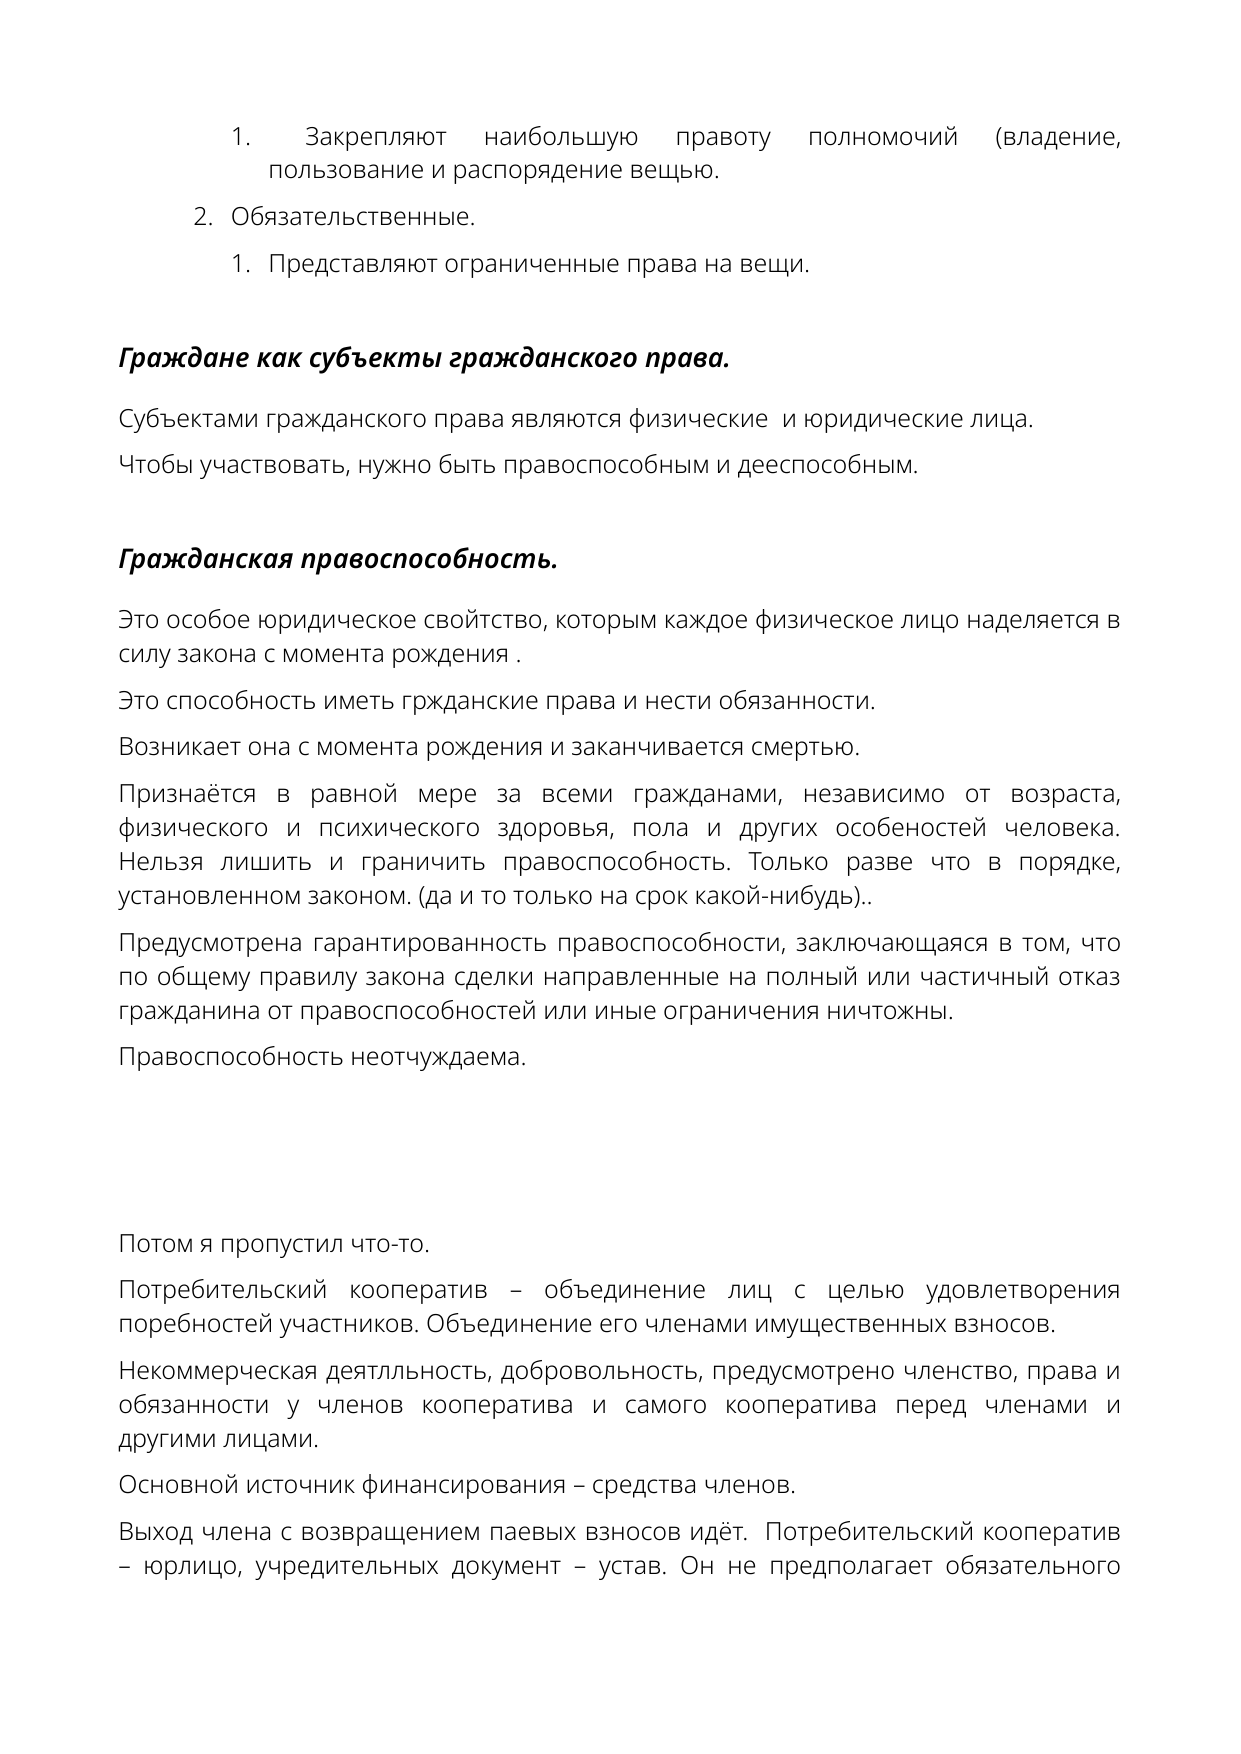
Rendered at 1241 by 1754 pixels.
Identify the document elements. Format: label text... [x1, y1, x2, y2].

text Основной источник финансирования – средства членов. [118, 1467, 1122, 1501]
text Выход члена с возвращением паевых взносов идёт. Потребительский кооператив – юрлицо, учредительных документ – устав. Он не предполагает обязательного [118, 1514, 1122, 1582]
text Признаётся в равной мере за всеми гражданами, независимо от возраста, физического и психического здоровья, пола и других особеностей человека. Нельзя лишить и граничить правоспособность. Только разве что в порядке, установленном законом. (да и то только на срок какой-нибудь).. [118, 776, 1122, 912]
text Некоммерческая деятлльность, добровольность, предусмотрено членство, права и обязанности у членов кооператива и самого кооператива перед членами и другими лицами. [118, 1352, 1122, 1455]
text Правоспособность неотчуждаема. [118, 1039, 1122, 1073]
text Это особое юридическое свойтство, которым каждое физическое лицо наделяется в силу закона с момента рождения . [118, 602, 1122, 670]
text Чтобы участвовать, нужно быть правоспособным и дееспособным. [118, 447, 1122, 481]
text Потом я пропустил что-то. [118, 1225, 1122, 1259]
list Закрепляют наибольшую правоту полномочий (владение, пользование и распорядение вещью. [231, 118, 1122, 186]
subtitle Граждане как субъекты гражданского права. [118, 338, 1122, 375]
text Это способность иметь гржданские права и нести обязанности. [118, 682, 1122, 717]
list Представляют ограниченные права на вещи. [231, 245, 1122, 279]
text Возникает она с момента рождения и заканчивается смертью. [118, 729, 1122, 763]
subtitle Гражданская правоспособность. [118, 540, 1122, 577]
text Предусмотрена гарантированность правоспособности, заключающаяся в том, что по общему правилу закона сделки направленные на полный или частичный отказ гражданина от правоспособностей или иные ограничения ничтожны. [118, 924, 1122, 1027]
text Потребительский кооператив – объединение лиц с целью удовлетворения поребностей участников. Объединение его членами имущественных взносов. [118, 1272, 1122, 1340]
list Обязательственные. [193, 199, 1122, 233]
text Субъектами гражданского права являются физические и юридические лица. [118, 400, 1122, 434]
